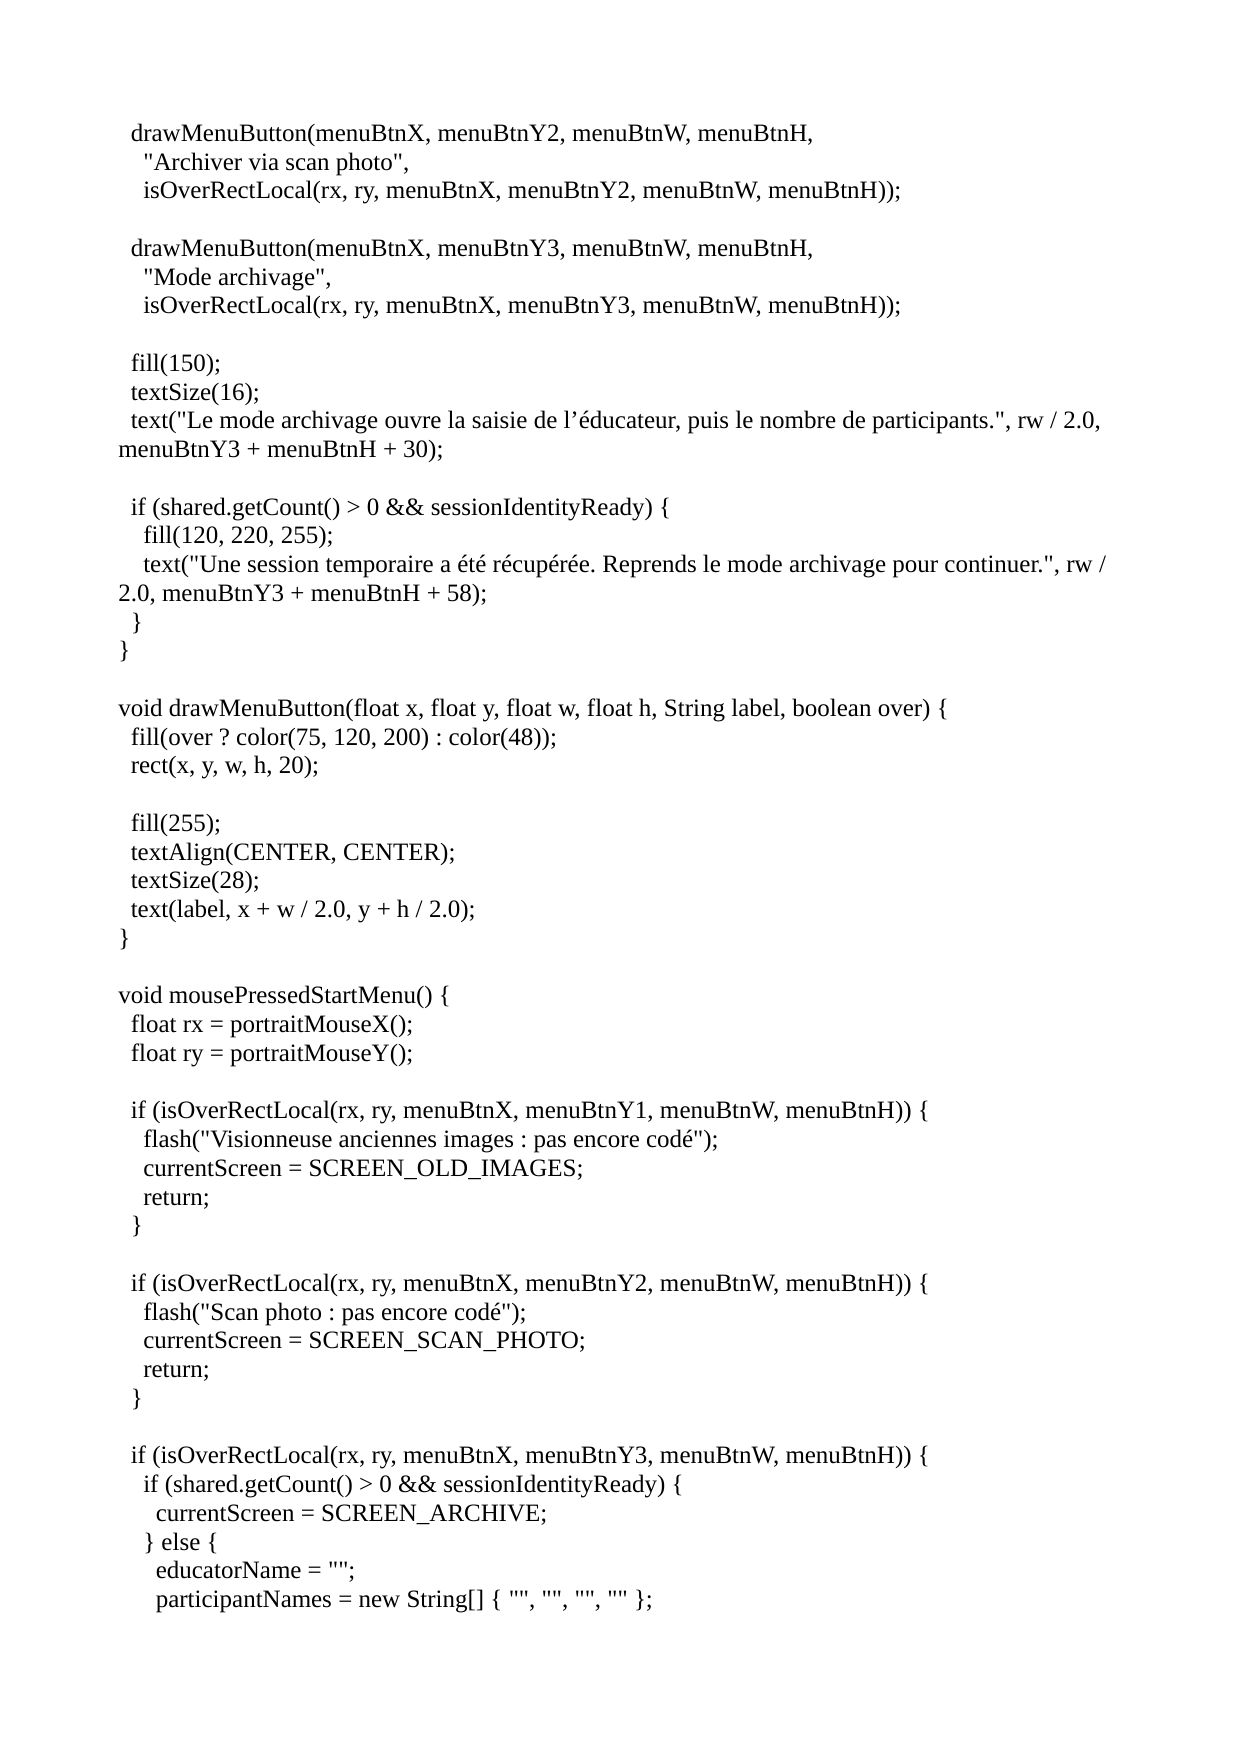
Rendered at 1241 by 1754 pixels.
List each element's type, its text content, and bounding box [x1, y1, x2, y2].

text float rx = portraitMouseX(); [118, 1009, 1122, 1038]
text fill(120, 220, 255); [118, 521, 1122, 549]
text "Archiver via scan photo", [118, 147, 1122, 176]
text } else { [118, 1527, 1122, 1556]
text return; [118, 1182, 1122, 1211]
text participantNames = new String[] { "", "", "", "" }; [118, 1584, 1122, 1613]
text } [118, 923, 1122, 952]
text void drawMenuButton(float x, float y, float w, float h, String label, boolean over) { [118, 693, 1122, 722]
text text("Une session temporaire a été récupérée. Reprends le mode archivage pour continuer.", rw / 2.0, menuBtnY3 + menuBtnH + 58); [118, 549, 1122, 607]
text text("Le mode archivage ouvre la saisie de l’éducateur, puis le nombre de participants.", rw / 2.0, menuBtnY3 + menuBtnH + 30); [118, 406, 1122, 463]
text if (isOverRectLocal(rx, ry, menuBtnX, menuBtnY1, menuBtnW, menuBtnH)) { [118, 1096, 1122, 1124]
text if (shared.getCount() > 0 && sessionIdentityReady) { [118, 492, 1122, 521]
text return; [118, 1354, 1122, 1383]
text flash("Visionneuse anciennes images : pas encore codé"); [118, 1124, 1122, 1153]
text if (isOverRectLocal(rx, ry, menuBtnX, menuBtnY3, menuBtnW, menuBtnH)) { [118, 1441, 1122, 1469]
text flash("Scan photo : pas encore codé"); [118, 1297, 1122, 1326]
text fill(150); [118, 348, 1122, 377]
text drawMenuButton(menuBtnX, menuBtnY2, menuBtnW, menuBtnH, [118, 118, 1122, 147]
text } [118, 636, 1122, 664]
text void mousePressedStartMenu() { [118, 981, 1122, 1009]
text isOverRectLocal(rx, ry, menuBtnX, menuBtnY2, menuBtnW, menuBtnH)); [118, 176, 1122, 204]
text fill(255); [118, 808, 1122, 837]
text if (isOverRectLocal(rx, ry, menuBtnX, menuBtnY2, menuBtnW, menuBtnH)) { [118, 1268, 1122, 1297]
text educatorName = ""; [118, 1556, 1122, 1584]
text textSize(28); [118, 866, 1122, 894]
text drawMenuButton(menuBtnX, menuBtnY3, menuBtnW, menuBtnH, [118, 233, 1122, 262]
text float ry = portraitMouseY(); [118, 1038, 1122, 1067]
text if (shared.getCount() > 0 && sessionIdentityReady) { [118, 1469, 1122, 1498]
text } [118, 607, 1122, 636]
text } [118, 1211, 1122, 1239]
text "Mode archivage", [118, 262, 1122, 291]
text currentScreen = SCREEN_SCAN_PHOTO; [118, 1326, 1122, 1354]
text fill(over ? color(75, 120, 200) : color(48)); [118, 722, 1122, 751]
text isOverRectLocal(rx, ry, menuBtnX, menuBtnY3, menuBtnW, menuBtnH)); [118, 291, 1122, 319]
text text(label, x + w / 2.0, y + h / 2.0); [118, 894, 1122, 923]
text currentScreen = SCREEN_OLD_IMAGES; [118, 1153, 1122, 1182]
text } [118, 1383, 1122, 1412]
text textAlign(CENTER, CENTER); [118, 837, 1122, 866]
text textSize(16); [118, 377, 1122, 406]
text currentScreen = SCREEN_ARCHIVE; [118, 1498, 1122, 1527]
text rect(x, y, w, h, 20); [118, 751, 1122, 779]
